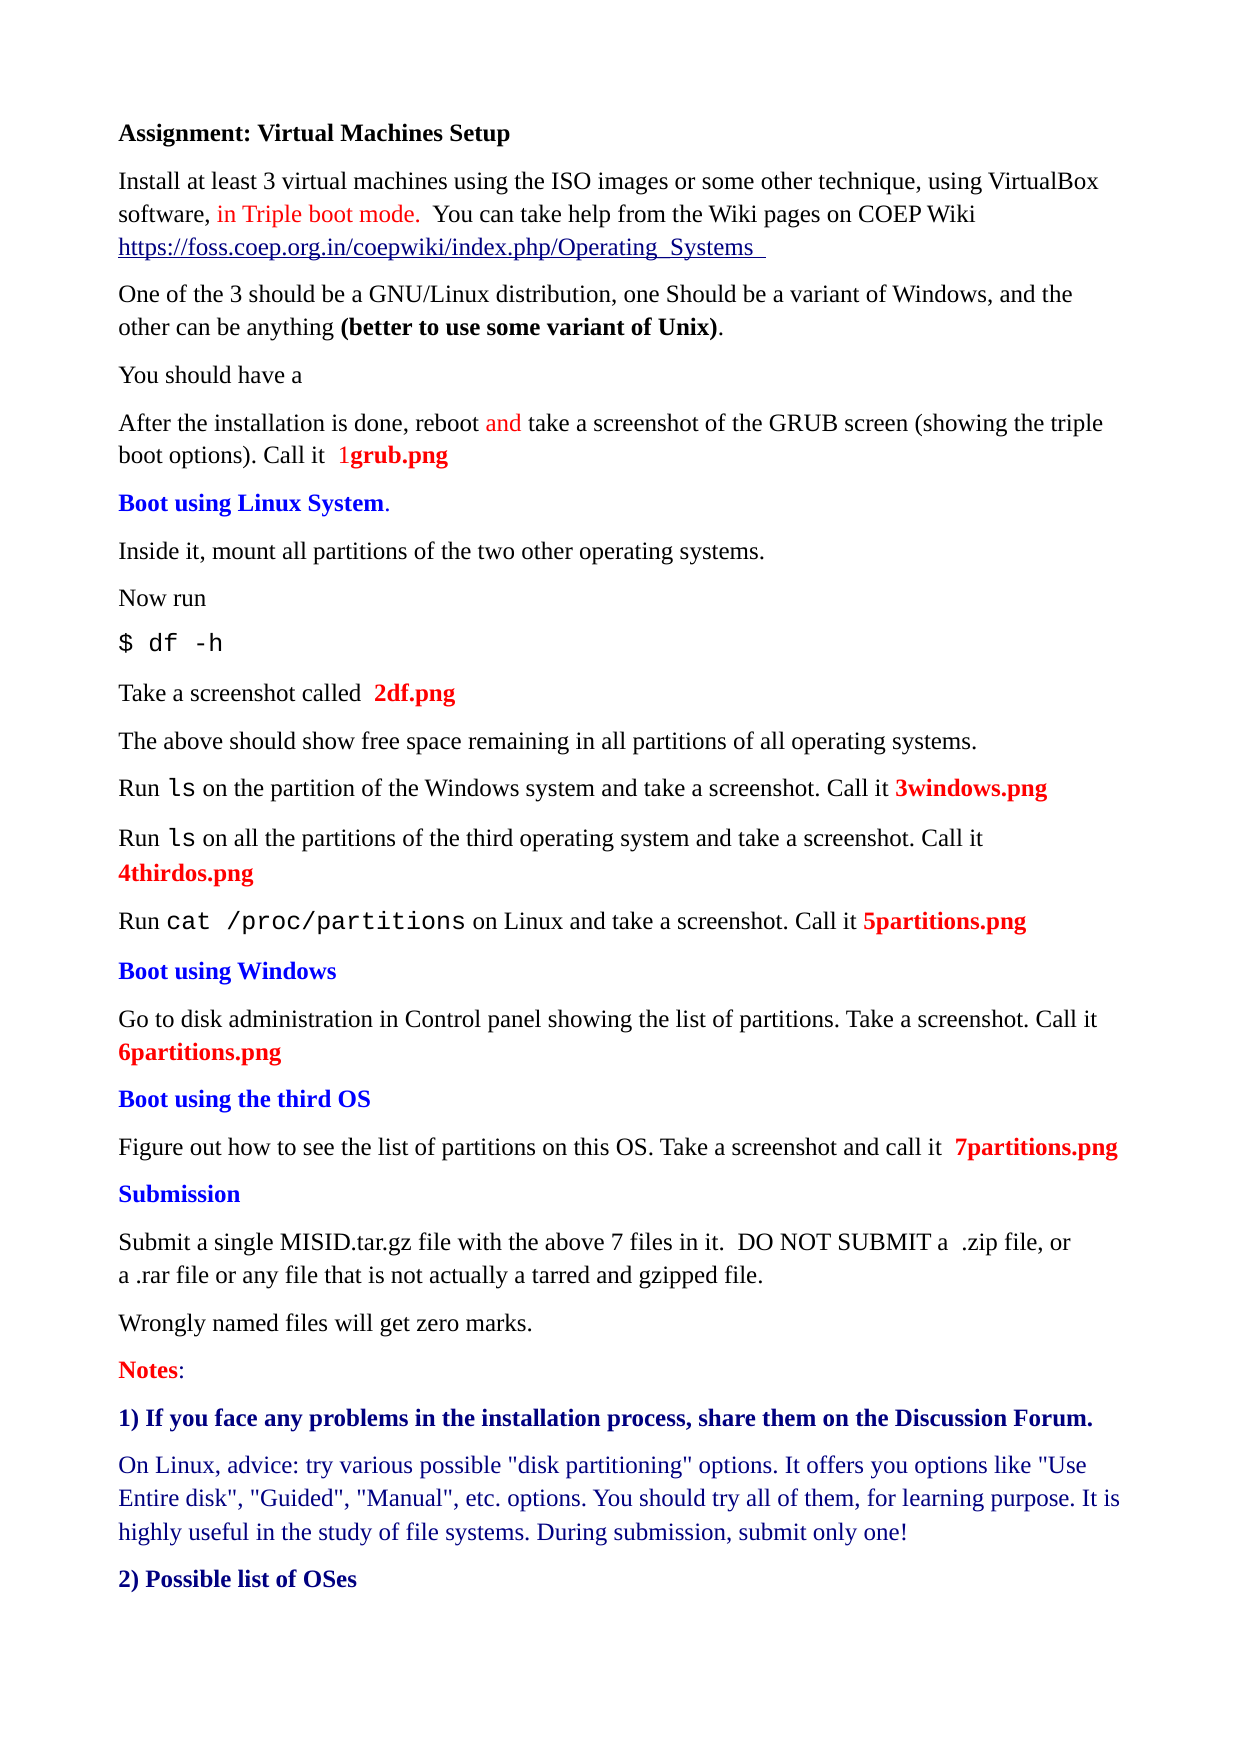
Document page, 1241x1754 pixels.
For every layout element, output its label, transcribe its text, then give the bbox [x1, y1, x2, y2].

text Run ls on the partition of the Windows system and take a screenshot. Call it 3windows.png [118, 773, 1122, 804]
text You should have a [118, 360, 1122, 389]
text Notes: [118, 1355, 1122, 1384]
text One of the 3 should be a GNU/Linux distribution, one Should be a variant of Windows, and the other can be anything (better to use some variant of Unix). [118, 279, 1122, 341]
text After the installation is done, reboot and take a screenshot of the GRUB screen (showing the triple boot options). Call it 1grub.png [118, 408, 1122, 469]
text Boot using Windows [118, 956, 1122, 985]
text Take a screenshot called 2df.png [118, 678, 1122, 707]
text Boot using the third OS [118, 1084, 1122, 1113]
text 1) If you face any problems in the installation process, share them on the Discussion Forum. [118, 1403, 1122, 1432]
text Wrongly named files will get zero marks. [118, 1308, 1122, 1336]
text Submit a single MISID.tar.gz file with the above 7 files in it. DO NOT SUBMIT a .zip file, or a .rar file or any file that is not actually a tarred and gzipped file. [118, 1227, 1122, 1289]
text Run ls on all the partitions of the third operating system and take a screenshot. Call it 4thirdos.png [118, 823, 1122, 887]
text Install at least 3 virtual machines using the ISO images or some other technique, using VirtualBox software, in Triple boot mode. You can take help from the Wiki pages on COEP Wiki https://foss.coep.org.in/coepwiki/index.php/Operating_Systems [118, 166, 1122, 261]
text $ df -h [118, 631, 1122, 659]
text On Linux, advice: try various possible "disk partitioning" options. It offers you options like "Use Entire disk", "Guided", "Manual", etc. options. You should try all of them, for learning purpose. It is highly useful in the study of file systems. During submission, submit only one! [118, 1451, 1122, 1545]
text The above should show free space remaining in all partitions of all operating systems. [118, 726, 1122, 754]
text Go to disk administration in Control panel showing the list of partitions. Take a screenshot. Call it 6partitions.png [118, 1004, 1122, 1065]
text 2) Possible list of OSes [118, 1564, 1122, 1593]
text Assignment: Virtual Machines Setup [118, 118, 1122, 147]
text Inside it, mount all partitions of the two other operating systems. [118, 536, 1122, 564]
text Run cat /proc/partitions on Linux and take a screenshot. Call it 5partitions.png [118, 906, 1122, 937]
text Now run [118, 583, 1122, 612]
text Boot using Linux System. [118, 488, 1122, 517]
text Figure out how to see the list of partitions on this OS. Take a screenshot and call it 7partitions.png [118, 1132, 1122, 1161]
text Submission [118, 1179, 1122, 1208]
